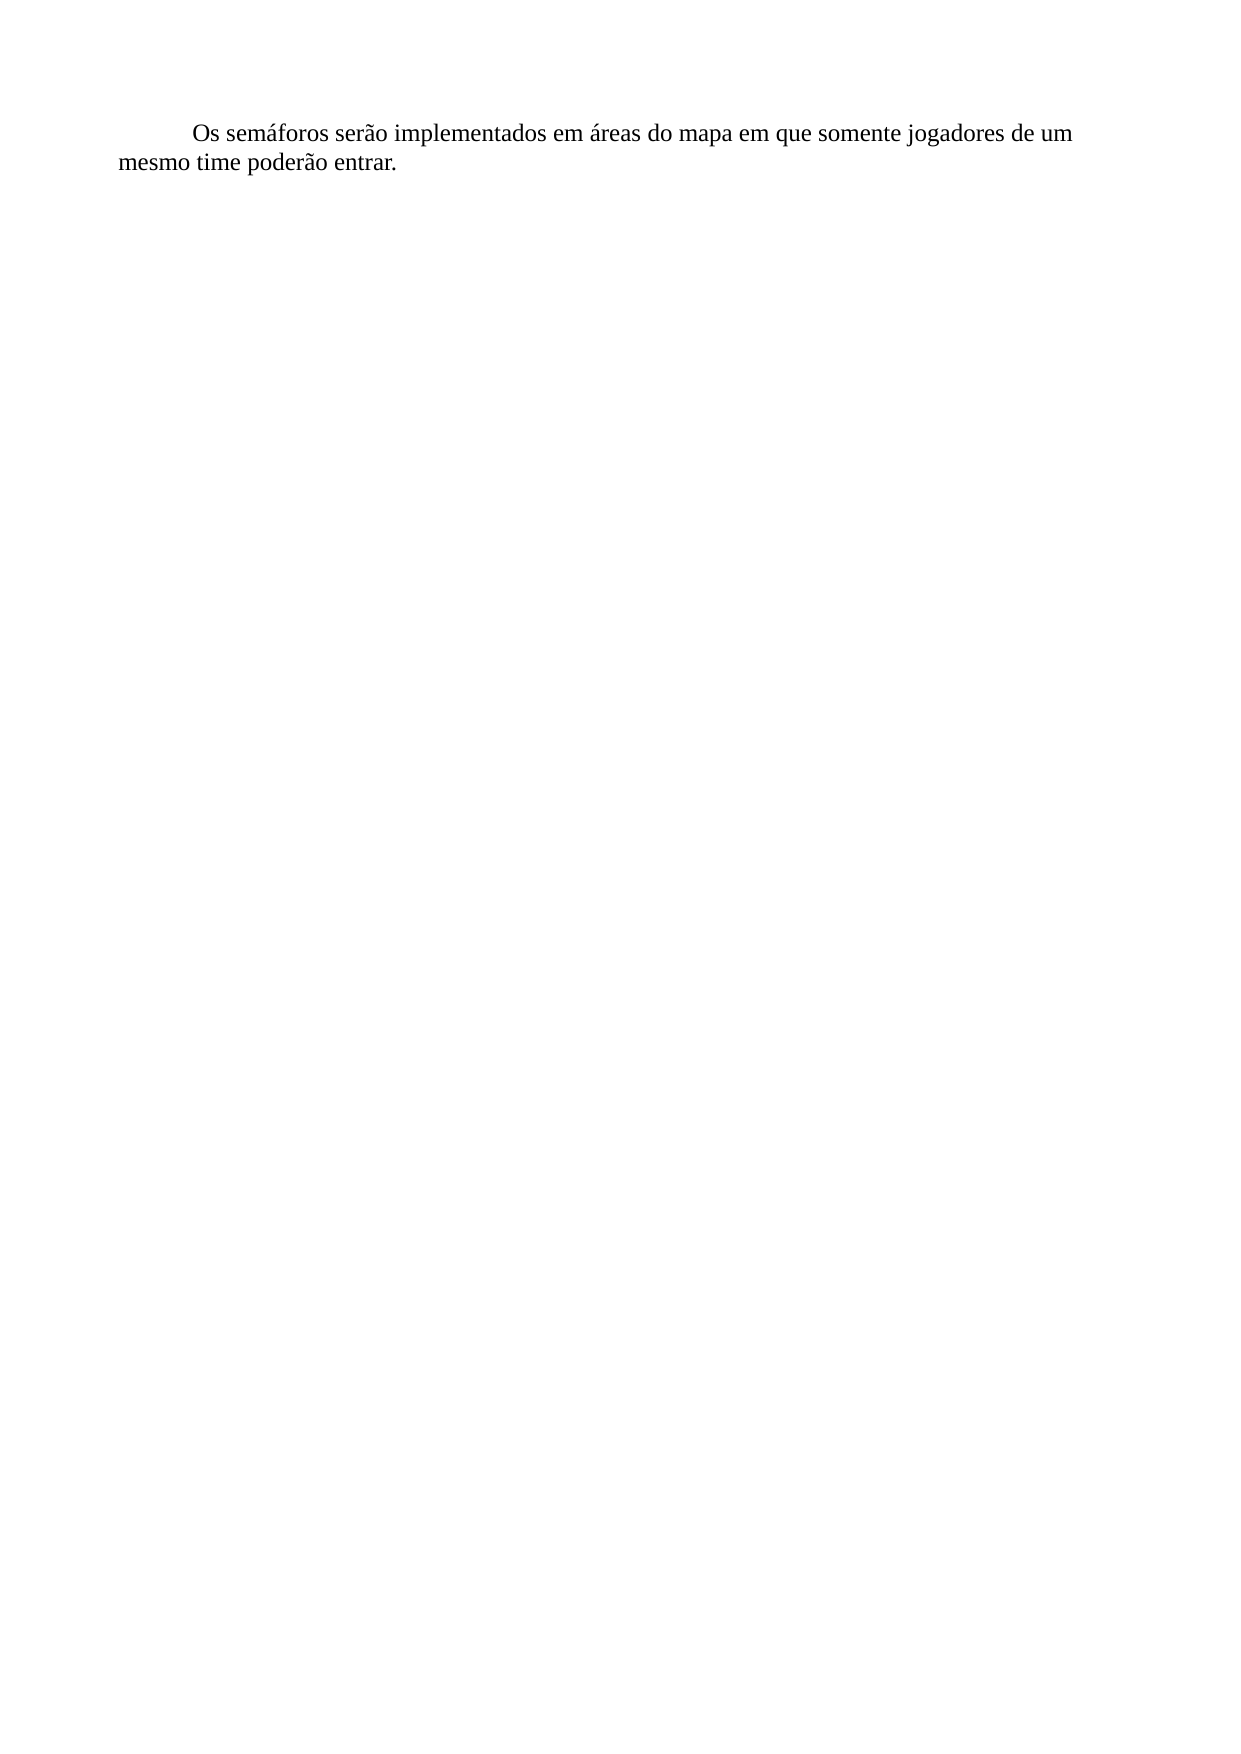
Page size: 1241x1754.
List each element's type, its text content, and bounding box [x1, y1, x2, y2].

text Os semáforos serão implementados em áreas do mapa em que somente jogadores de um mesmo time poderão entrar. [118, 118, 1122, 176]
